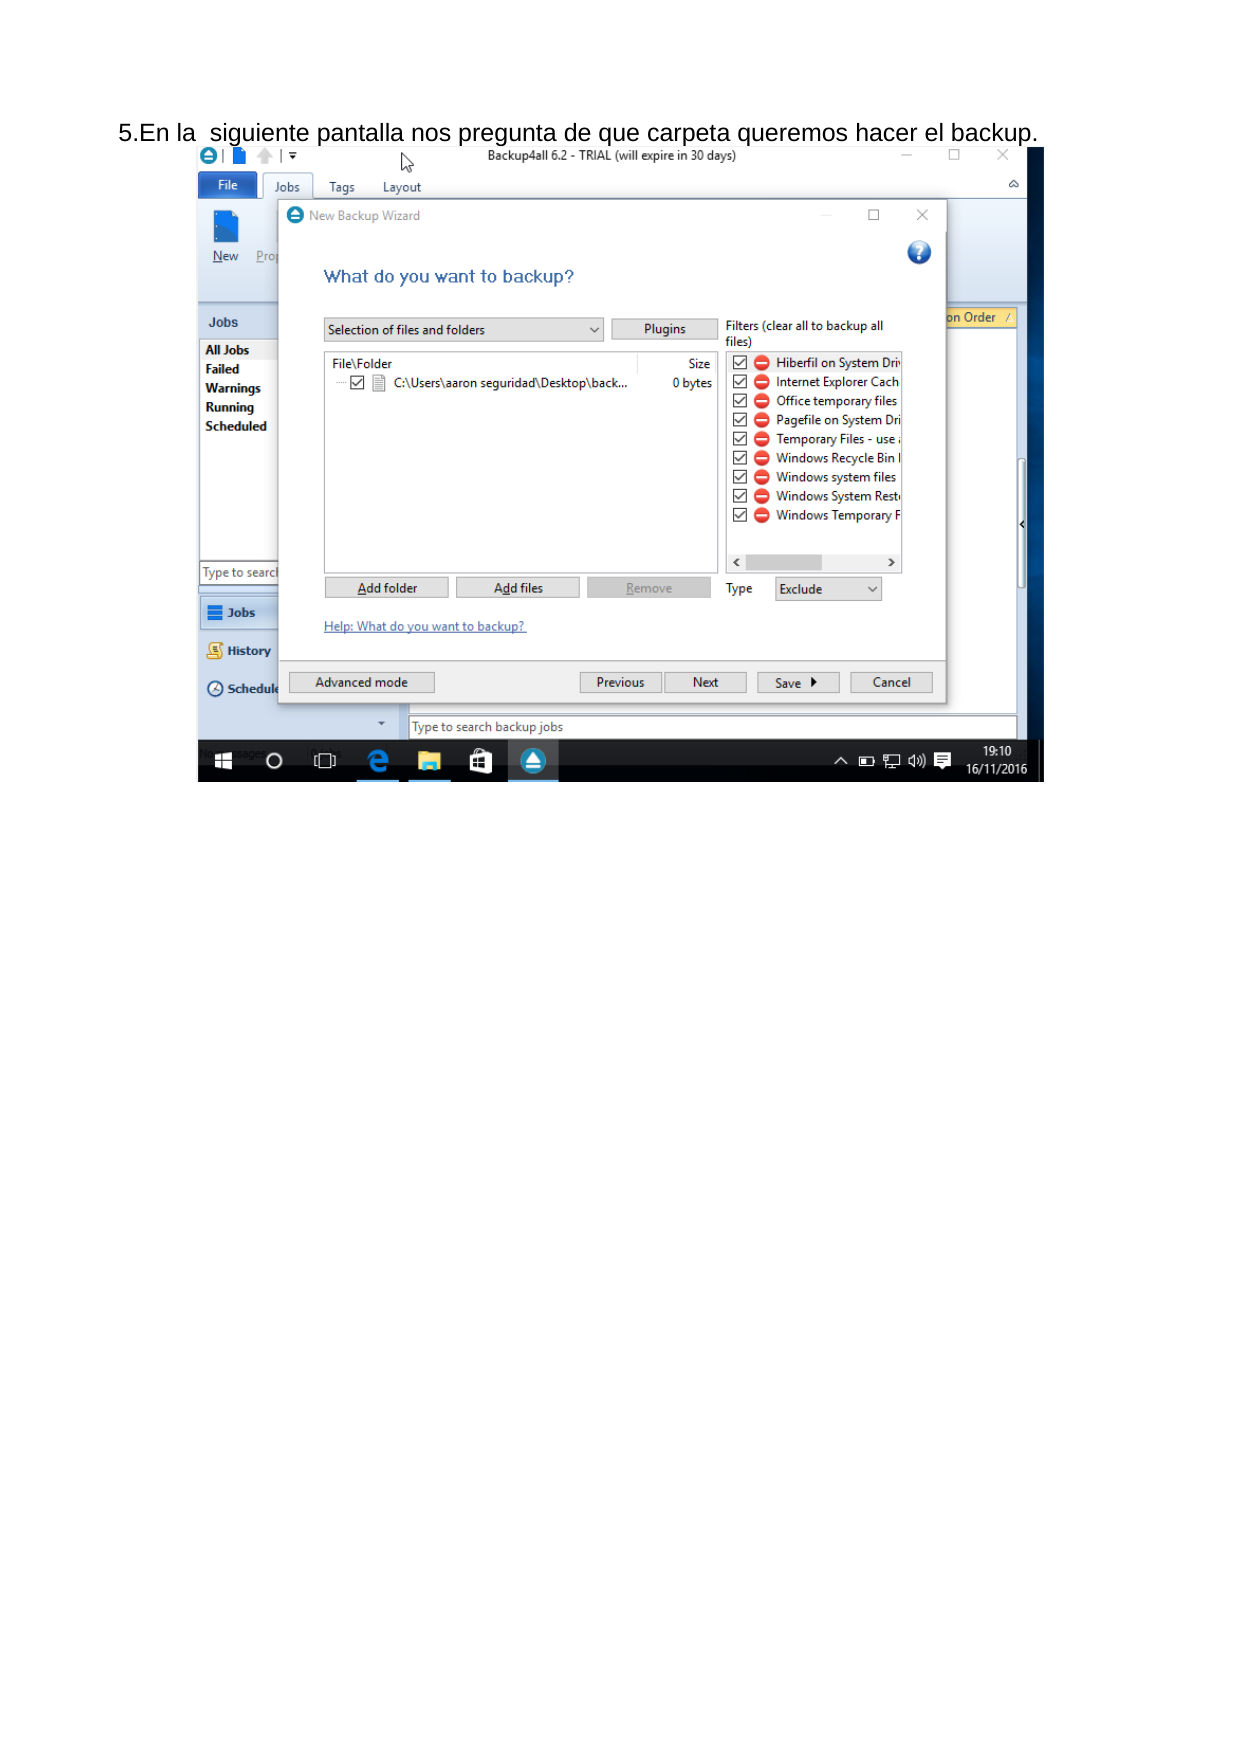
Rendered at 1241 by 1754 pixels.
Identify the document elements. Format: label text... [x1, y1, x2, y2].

picture [196, 146, 1045, 782]
text 5.En la siguiente pantalla nos pregunta de que carpeta queremos hacer el backup. [118, 118, 1122, 147]
